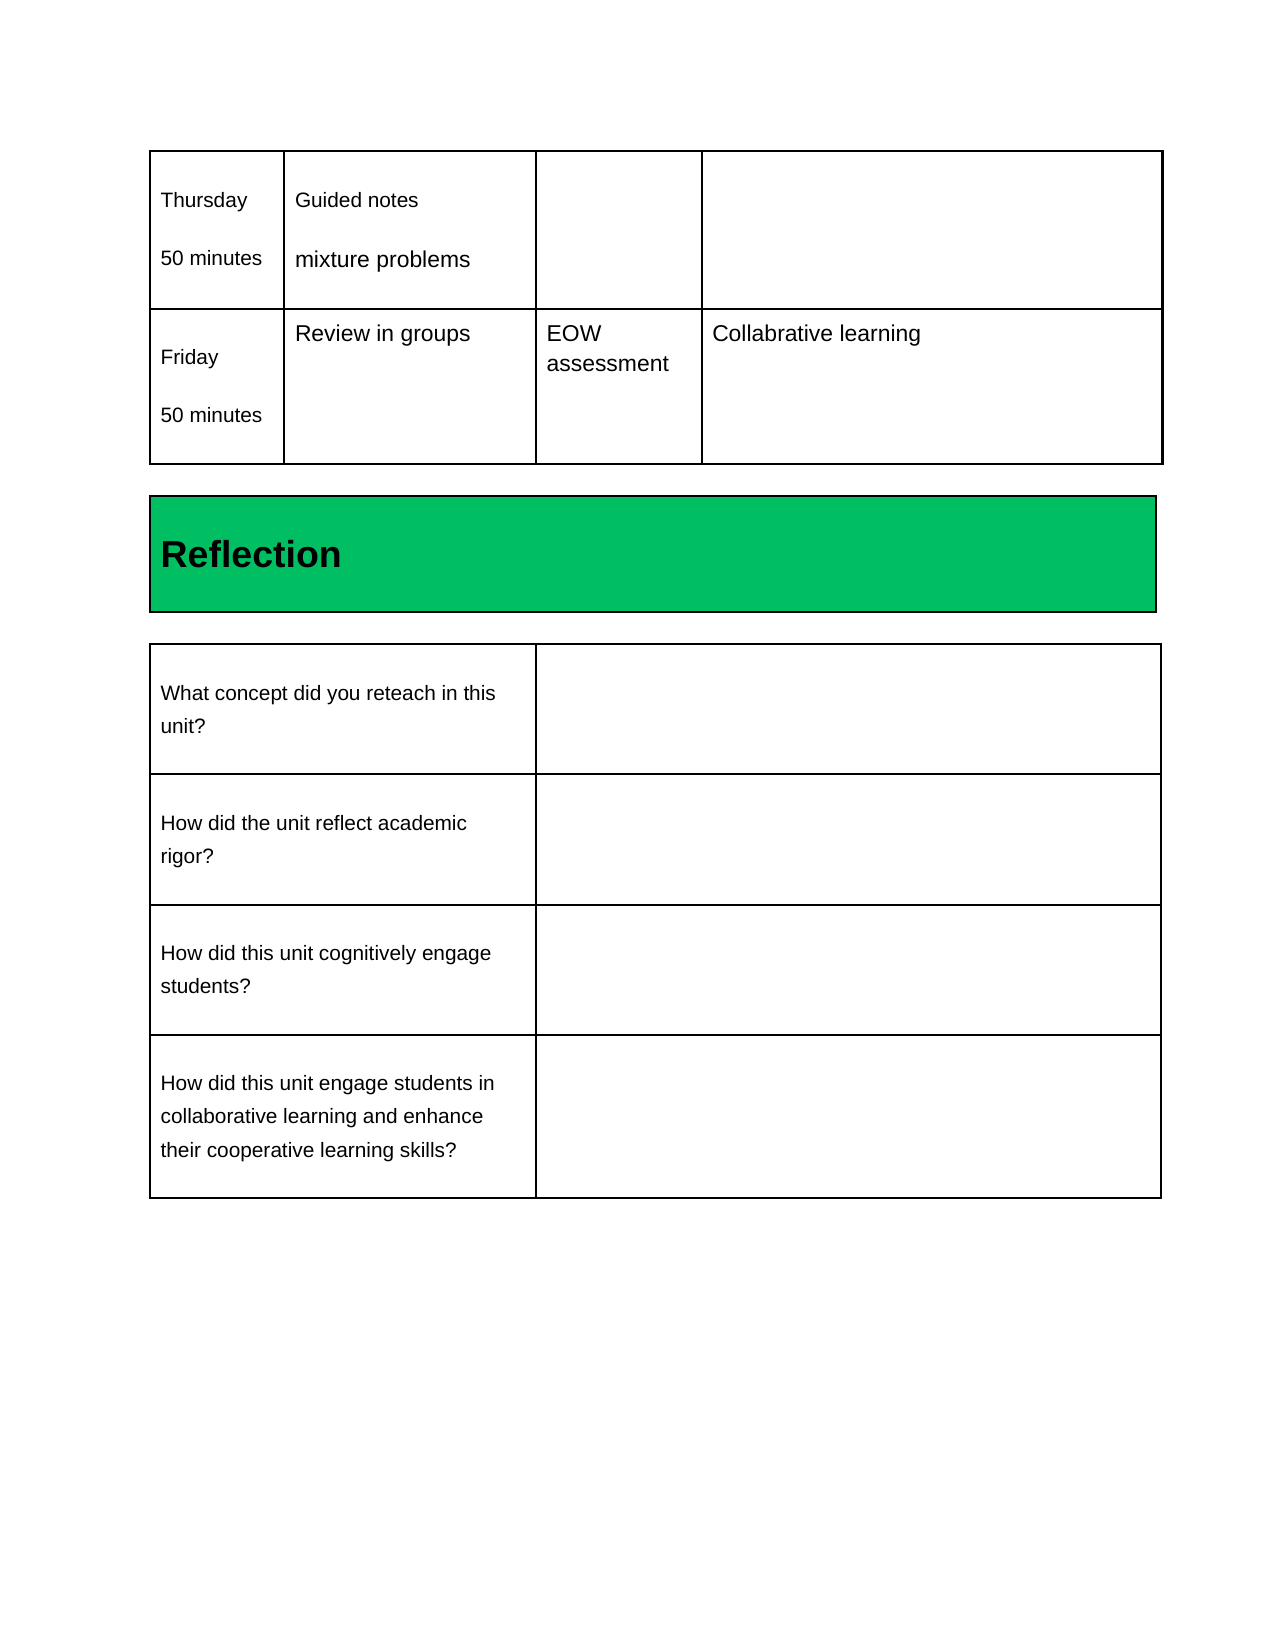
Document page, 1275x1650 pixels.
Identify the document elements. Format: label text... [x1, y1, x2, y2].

table_cell Guided notes mixture problems [285, 152, 535, 307]
table_cell [537, 1036, 1160, 1197]
table_cell Collabrative learning [703, 310, 1161, 463]
table_cell Review in groups [285, 310, 535, 463]
table_cell Friday 50 minutes [151, 310, 283, 463]
table_header Reflection [151, 497, 1155, 611]
table_cell [537, 152, 701, 307]
table_cell [537, 775, 1160, 903]
table_cell Thursday 50 minutes [151, 152, 283, 307]
table_header [537, 645, 1160, 773]
table_cell [537, 906, 1160, 1033]
table_header What concept did you reteach in this unit? [151, 645, 535, 773]
table_cell How did this unit cognitively engage students? [151, 906, 535, 1033]
table_cell EOW assessment [537, 310, 701, 463]
table_cell [703, 152, 1161, 307]
table_cell How did this unit engage students in collaborative learning and enhance their cooperative learning skills? [151, 1036, 535, 1197]
table_cell How did the unit reflect academic rigor? [151, 775, 535, 903]
